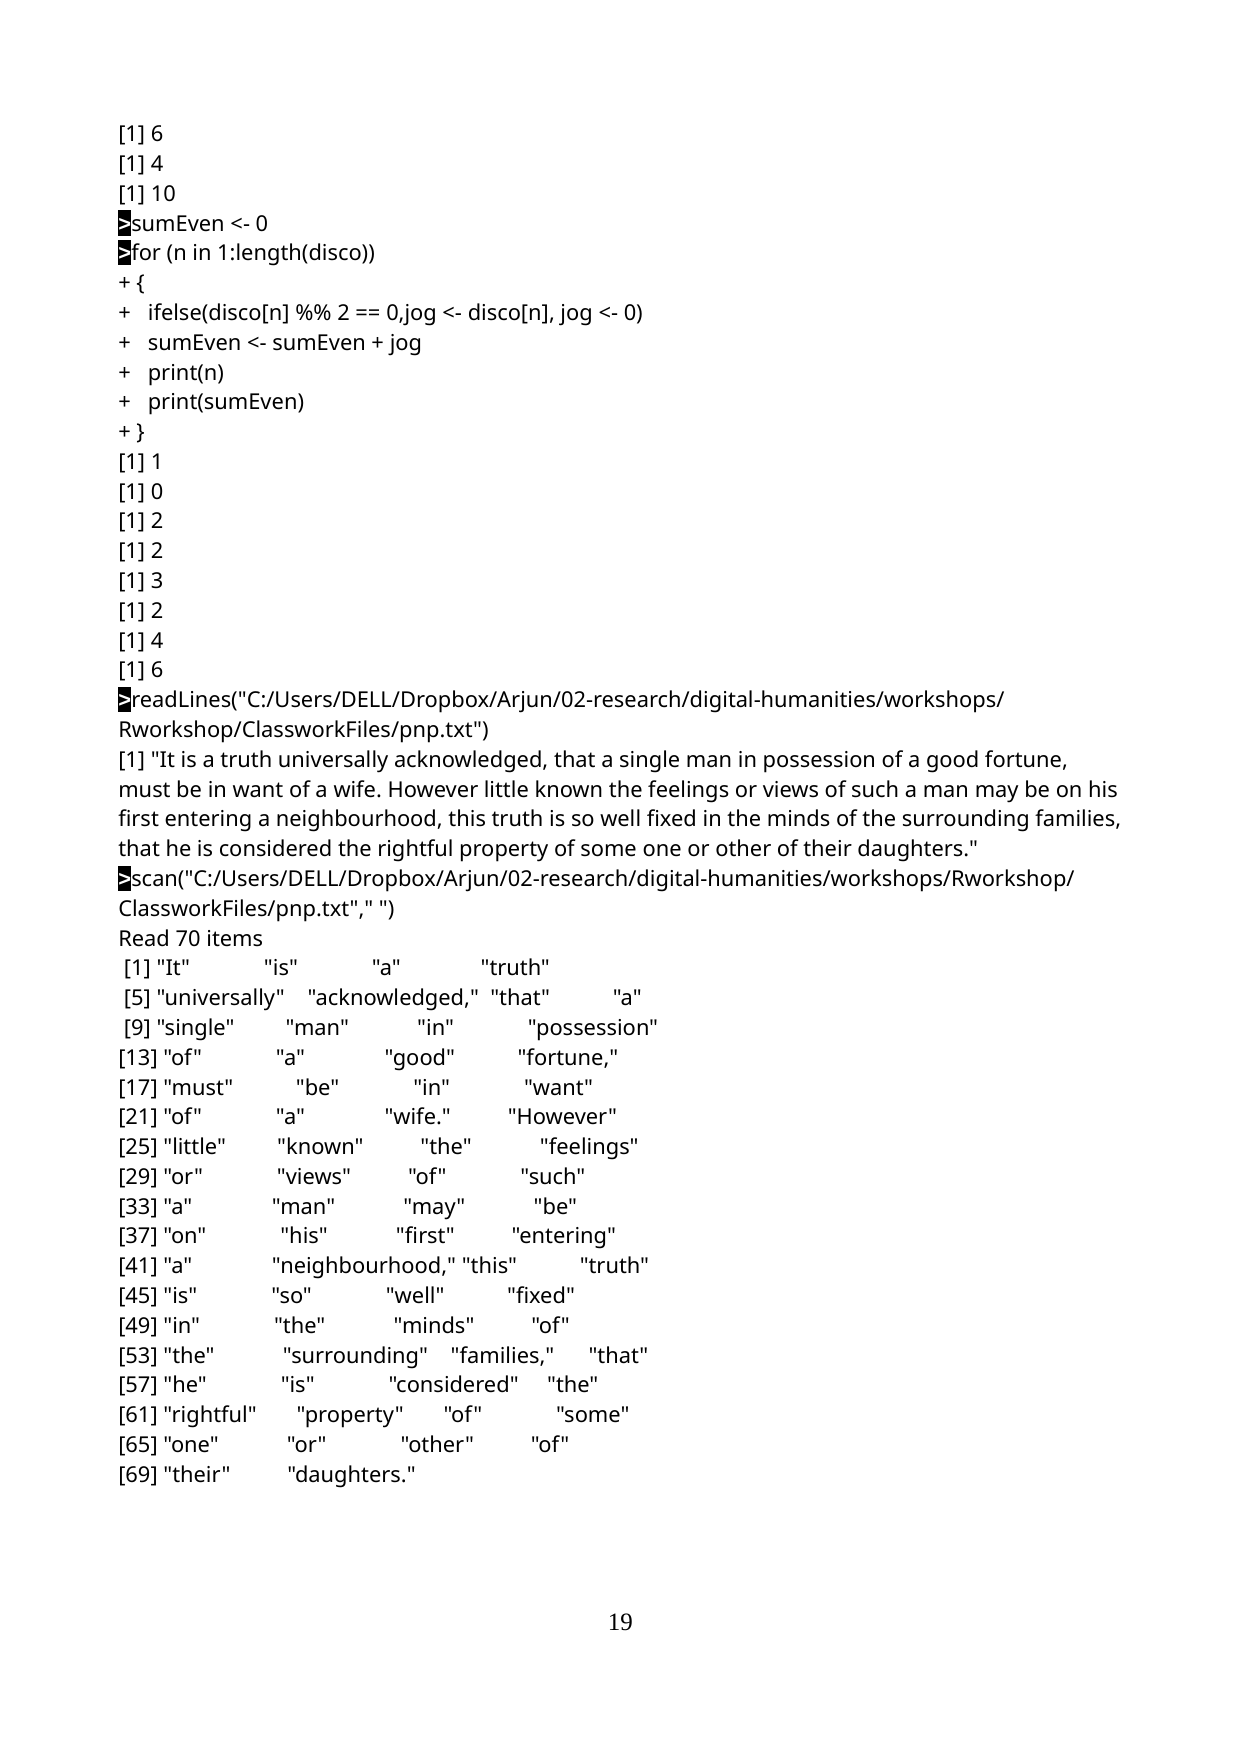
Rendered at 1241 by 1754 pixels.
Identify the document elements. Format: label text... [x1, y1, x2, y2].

text [1] 0 [118, 476, 1122, 505]
text [1] 4 [118, 624, 1122, 654]
text [1] "It" "is" "a" "truth" [118, 952, 1122, 982]
text + ifelse(disco[n] %% 2 == 0,jog <- disco[n], jog <- 0) [118, 297, 1122, 327]
text [41] "a" "neighbourhood," "this" "truth" [118, 1250, 1122, 1280]
text [1] 4 [118, 148, 1122, 178]
text [17] "must" "be" "in" "want" [118, 1071, 1122, 1101]
text [37] "on" "his" "first" "entering" [118, 1220, 1122, 1250]
text [49] "in" "the" "minds" "of" [118, 1310, 1122, 1339]
text [1] 6 [118, 118, 1122, 148]
text [65] "one" "or" "other" "of" [118, 1429, 1122, 1459]
text >for (n in 1:length(disco)) [118, 237, 1122, 267]
text + { [118, 267, 1122, 297]
text [45] "is" "so" "well" "fixed" [118, 1280, 1122, 1310]
text [13] "of" "a" "good" "fortune," [118, 1042, 1122, 1071]
text [21] "of" "a" "wife." "However" [118, 1101, 1122, 1131]
text >sumEven <- 0 [118, 207, 1122, 237]
text Read 70 items [118, 922, 1122, 952]
text >readLines("C:/Users/DELL/Dropbox/Arjun/02-research/digital-humanities/workshops/Rworkshop/ClassworkFiles/pnp.txt") [118, 684, 1122, 744]
text [69] "their" "daughters." [118, 1459, 1122, 1488]
text [1] 10 [118, 178, 1122, 207]
text >scan("C:/Users/DELL/Dropbox/Arjun/02-research/digital-humanities/workshops/Rworkshop/ClassworkFiles/pnp.txt"," ") [118, 863, 1122, 922]
text [1] 1 [118, 446, 1122, 476]
text + print(sumEven) [118, 386, 1122, 416]
text [33] "a" "man" "may" "be" [118, 1191, 1122, 1220]
text [9] "single" "man" "in" "possession" [118, 1012, 1122, 1042]
text [25] "little" "known" "the" "feelings" [118, 1131, 1122, 1161]
text [53] "the" "surrounding" "families," "that" [118, 1339, 1122, 1369]
text [1] 2 [118, 505, 1122, 535]
text [5] "universally" "acknowledged," "that" "a" [118, 982, 1122, 1012]
text [57] "he" "is" "considered" "the" [118, 1369, 1122, 1399]
text [1] 3 [118, 565, 1122, 595]
text [1] 2 [118, 535, 1122, 565]
text [61] "rightful" "property" "of" "some" [118, 1399, 1122, 1429]
text [1] 2 [118, 595, 1122, 624]
text [29] "or" "views" "of" "such" [118, 1161, 1122, 1191]
text + sumEven <- sumEven + jog [118, 327, 1122, 356]
text + } [118, 416, 1122, 446]
text [1] 6 [118, 654, 1122, 684]
text + print(n) [118, 356, 1122, 386]
text [1] "It is a truth universally acknowledged, that a single man in possession of a good fortune, must be in want of a wife. However little known the feelings or views of such a man may be on his first entering a neighbourhood, this truth is so well fixed in the minds of the surrounding families, that he is considered the rightful property of some one or other of their daughters." [118, 744, 1122, 863]
